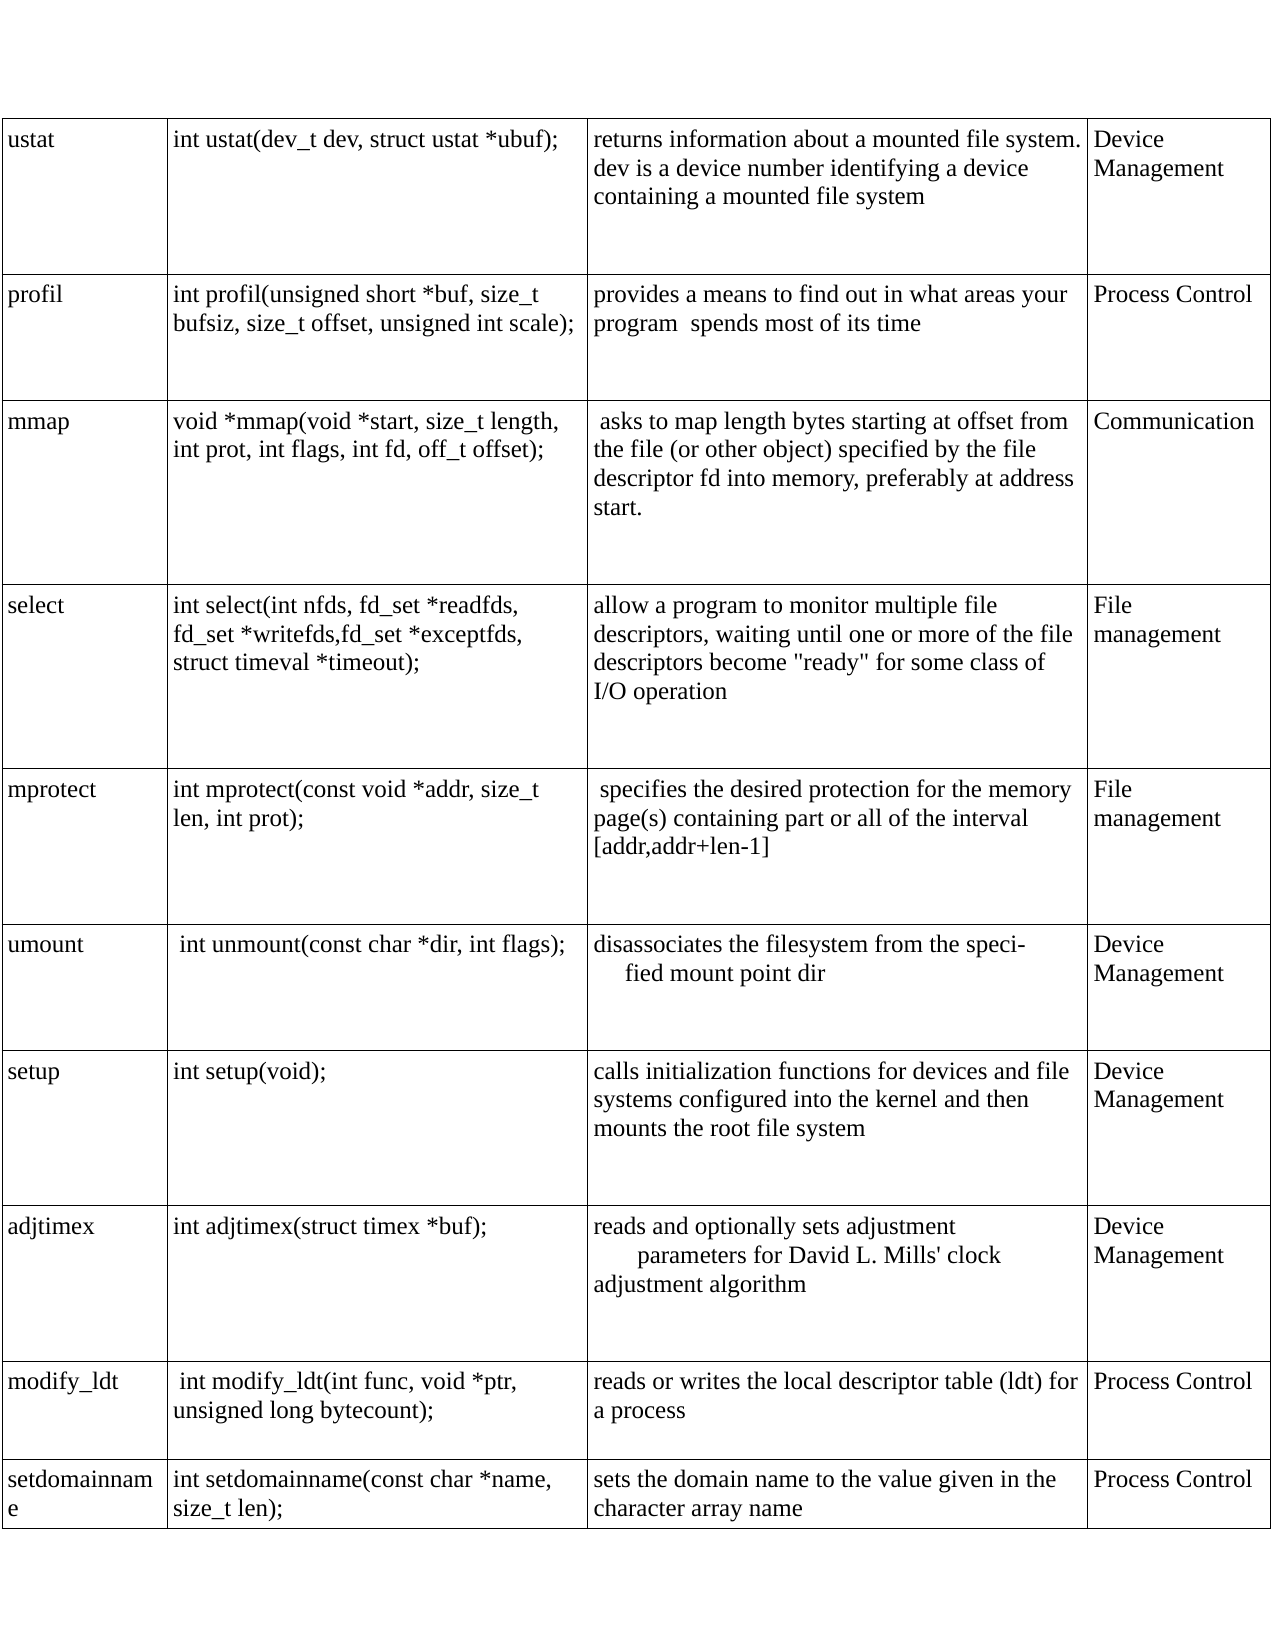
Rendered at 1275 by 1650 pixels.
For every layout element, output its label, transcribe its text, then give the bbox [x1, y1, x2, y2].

table_cell mprotect [3, 769, 167, 923]
table_cell int adjtimex(struct timex *buf); [168, 1206, 587, 1361]
table_cell int setup(void); [168, 1051, 587, 1205]
table_cell int mprotect(const void *addr, size_t len, int prot); [168, 769, 587, 923]
table_cell specifies the desired protection for the memory page(s) containing part or all of the interval [addr,addr+len-1] [588, 769, 1087, 923]
table_cell int modify_ldt(int func, void *ptr, unsigned long bytecount); [168, 1362, 587, 1458]
table_cell umount [3, 925, 167, 1050]
table_cell Process Control [1088, 275, 1270, 400]
table_cell mmap [3, 401, 167, 584]
table_cell File management [1088, 585, 1270, 768]
table_cell Device Management [1088, 1051, 1270, 1205]
table_cell Process Control [1088, 1460, 1270, 1527]
table_cell int setdomainname(const char *name, size_t len); [168, 1460, 587, 1527]
table_cell ustat [3, 119, 167, 273]
table_cell adjtimex [3, 1206, 167, 1361]
table_cell setdomainname [3, 1460, 167, 1527]
table_cell void *mmap(void *start, size_t length, int prot, int flags, int fd, off_t offset); [168, 401, 587, 584]
table_cell int select(int nfds, fd_set *readfds, fd_set *writefds,fd_set *exceptfds, struct timeval *timeout); [168, 585, 587, 768]
table_cell sets the domain name to the value given in the character array name [588, 1460, 1087, 1527]
table_cell int ustat(dev_t dev, struct ustat *ubuf); [168, 119, 587, 273]
table_cell asks to map length bytes starting at offset from the file (or other object) specified by the file descriptor fd into memory, preferably at address start. [588, 401, 1087, 584]
table_cell Communication [1088, 401, 1270, 584]
table_cell int unmount(const char *dir, int flags); [168, 925, 587, 1050]
table_cell setup [3, 1051, 167, 1205]
table_cell reads and optionally sets adjustment parameters for David L. Mills' clock adjustment algorithm [588, 1206, 1087, 1361]
table_cell allow a program to monitor multiple file descriptors, waiting until one or more of the file descriptors become "ready" for some class of I/O operation [588, 585, 1087, 768]
table_cell profil [3, 275, 167, 400]
table_cell Device Management [1088, 925, 1270, 1050]
table_cell reads or writes the local descriptor table (ldt) for a process [588, 1362, 1087, 1458]
table_cell Device Management [1088, 119, 1270, 273]
table_cell provides a means to find out in what areas your program spends most of its time [588, 275, 1087, 400]
table_cell disassociates the filesystem from the speci- fied mount point dir [588, 925, 1087, 1050]
table_cell Process Control [1088, 1362, 1270, 1458]
table_cell returns information about a mounted file system. dev is a device number identifying a device containing a mounted file system [588, 119, 1087, 273]
table_cell File management [1088, 769, 1270, 923]
table_cell modify_ldt [3, 1362, 167, 1458]
table_cell select [3, 585, 167, 768]
table_cell calls initialization functions for devices and file systems configured into the kernel and then mounts the root file system [588, 1051, 1087, 1205]
table_cell int profil(unsigned short *buf, size_t bufsiz, size_t offset, unsigned int scale); [168, 275, 587, 400]
table_cell Device Management [1088, 1206, 1270, 1361]
